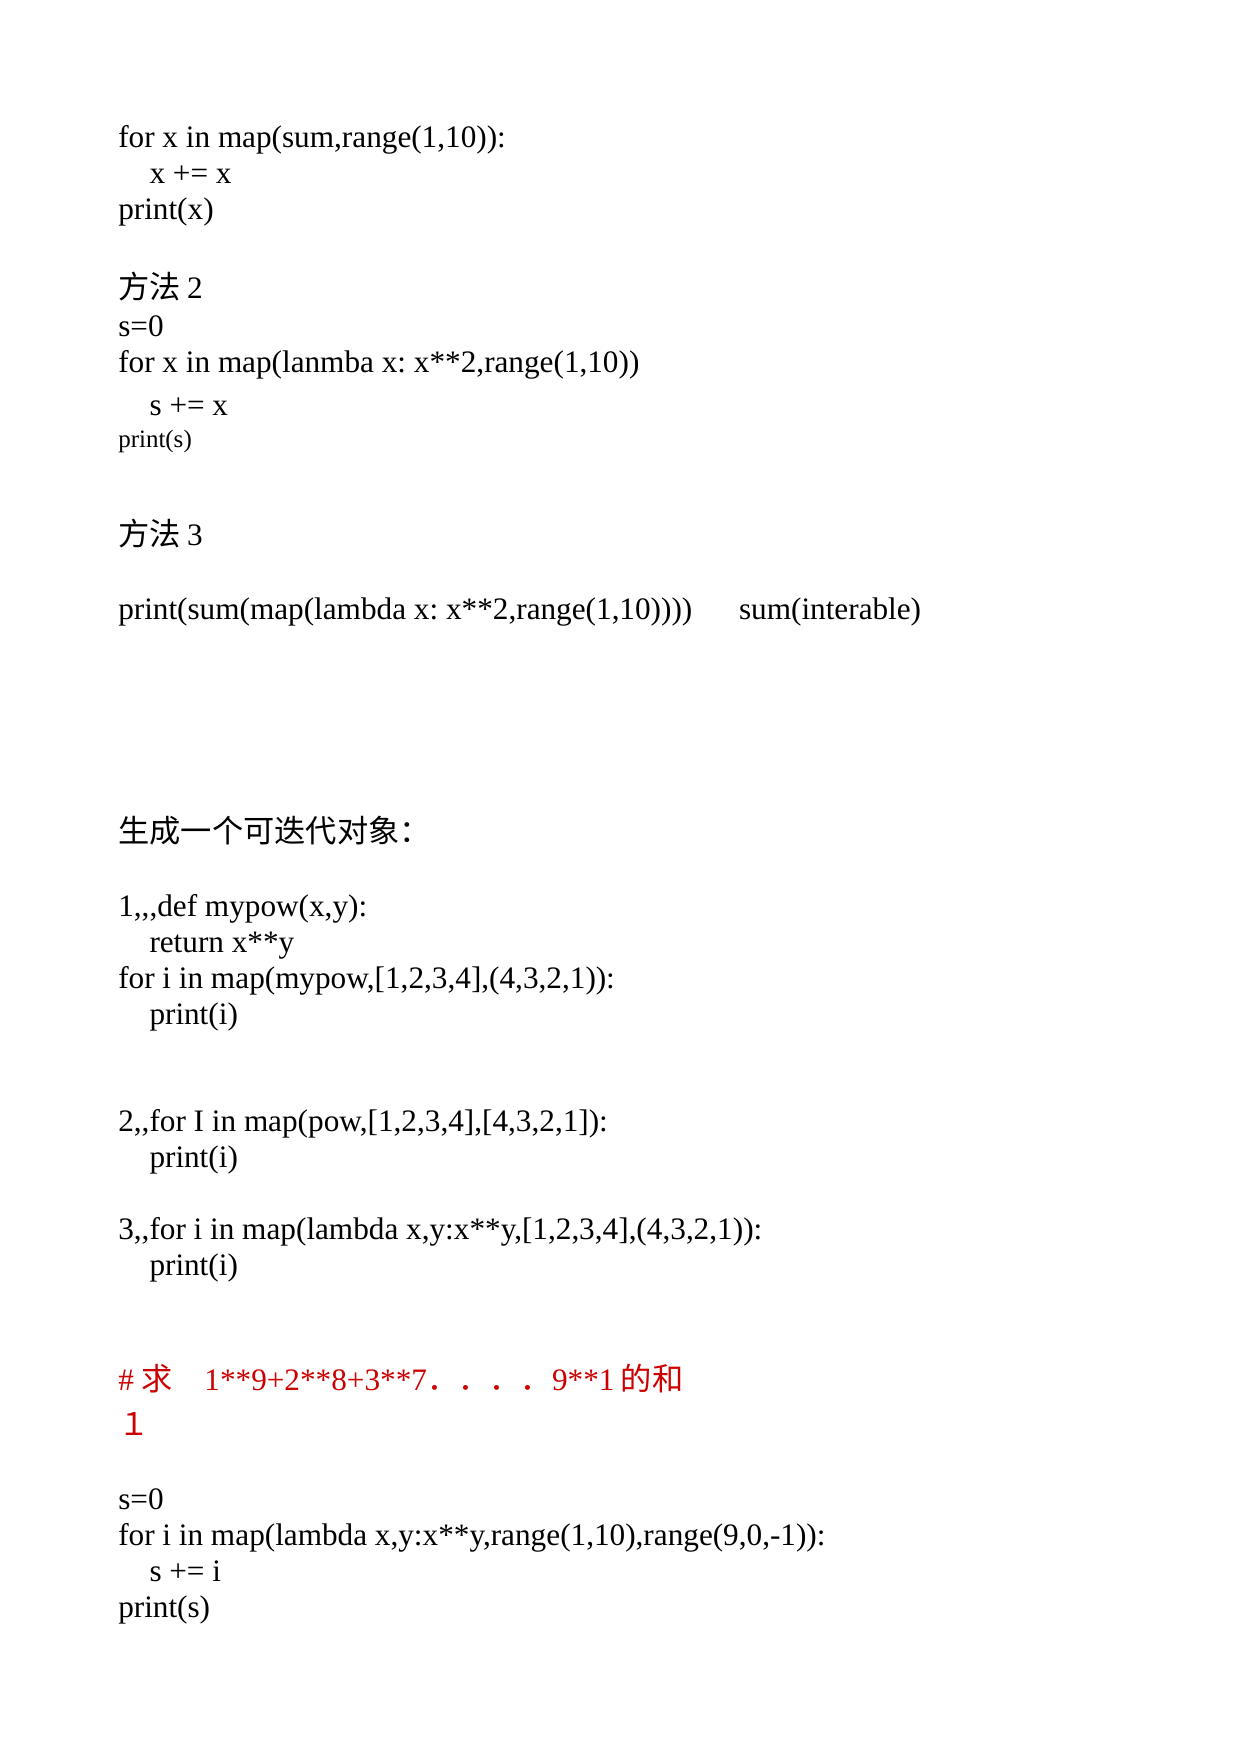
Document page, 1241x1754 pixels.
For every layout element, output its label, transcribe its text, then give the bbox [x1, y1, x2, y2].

text for x in map(sum,range(1,10)): [118, 118, 1122, 154]
text s += x [118, 379, 1122, 424]
text １ [118, 1399, 1122, 1445]
text print(i) [118, 1246, 1122, 1282]
text for i in map(lambda x,y:x**y,range(1,10),range(9,0,-1)): [118, 1517, 1122, 1552]
text print(i) [118, 1139, 1122, 1174]
text for i in map(mypow,[1,2,3,4],(4,3,2,1)): [118, 959, 1122, 995]
text 2,,for I in map(pow,[1,2,3,4],[4,3,2,1]): [118, 1103, 1122, 1139]
text print(x) [118, 190, 1122, 226]
text for x in map(lanmba x: x**2,range(1,10)) [118, 343, 1122, 379]
text 生成一个可迭代对象： [118, 806, 1122, 851]
text print(sum(map(lambda x: x**2,range(1,10)))) sum(interable) [118, 590, 1122, 626]
text s=0 [118, 1481, 1122, 1517]
text 方法2 [118, 262, 1122, 307]
text 方法3 [118, 509, 1122, 554]
text s += i [118, 1552, 1122, 1588]
text # 求 1**9+2**8+3**7．．．．9**1的和 [118, 1354, 1122, 1399]
text print(i) [118, 995, 1122, 1031]
text s=0 [118, 307, 1122, 343]
text 3,,for i in map(lambda x,y:x**y,[1,2,3,4],(4,3,2,1)): [118, 1211, 1122, 1246]
text print(s) [118, 424, 1122, 453]
text print(s) [118, 1588, 1122, 1624]
text return x**y [118, 923, 1122, 959]
text 1,,,def mypow(x,y): [118, 887, 1122, 923]
text x += x [118, 154, 1122, 190]
